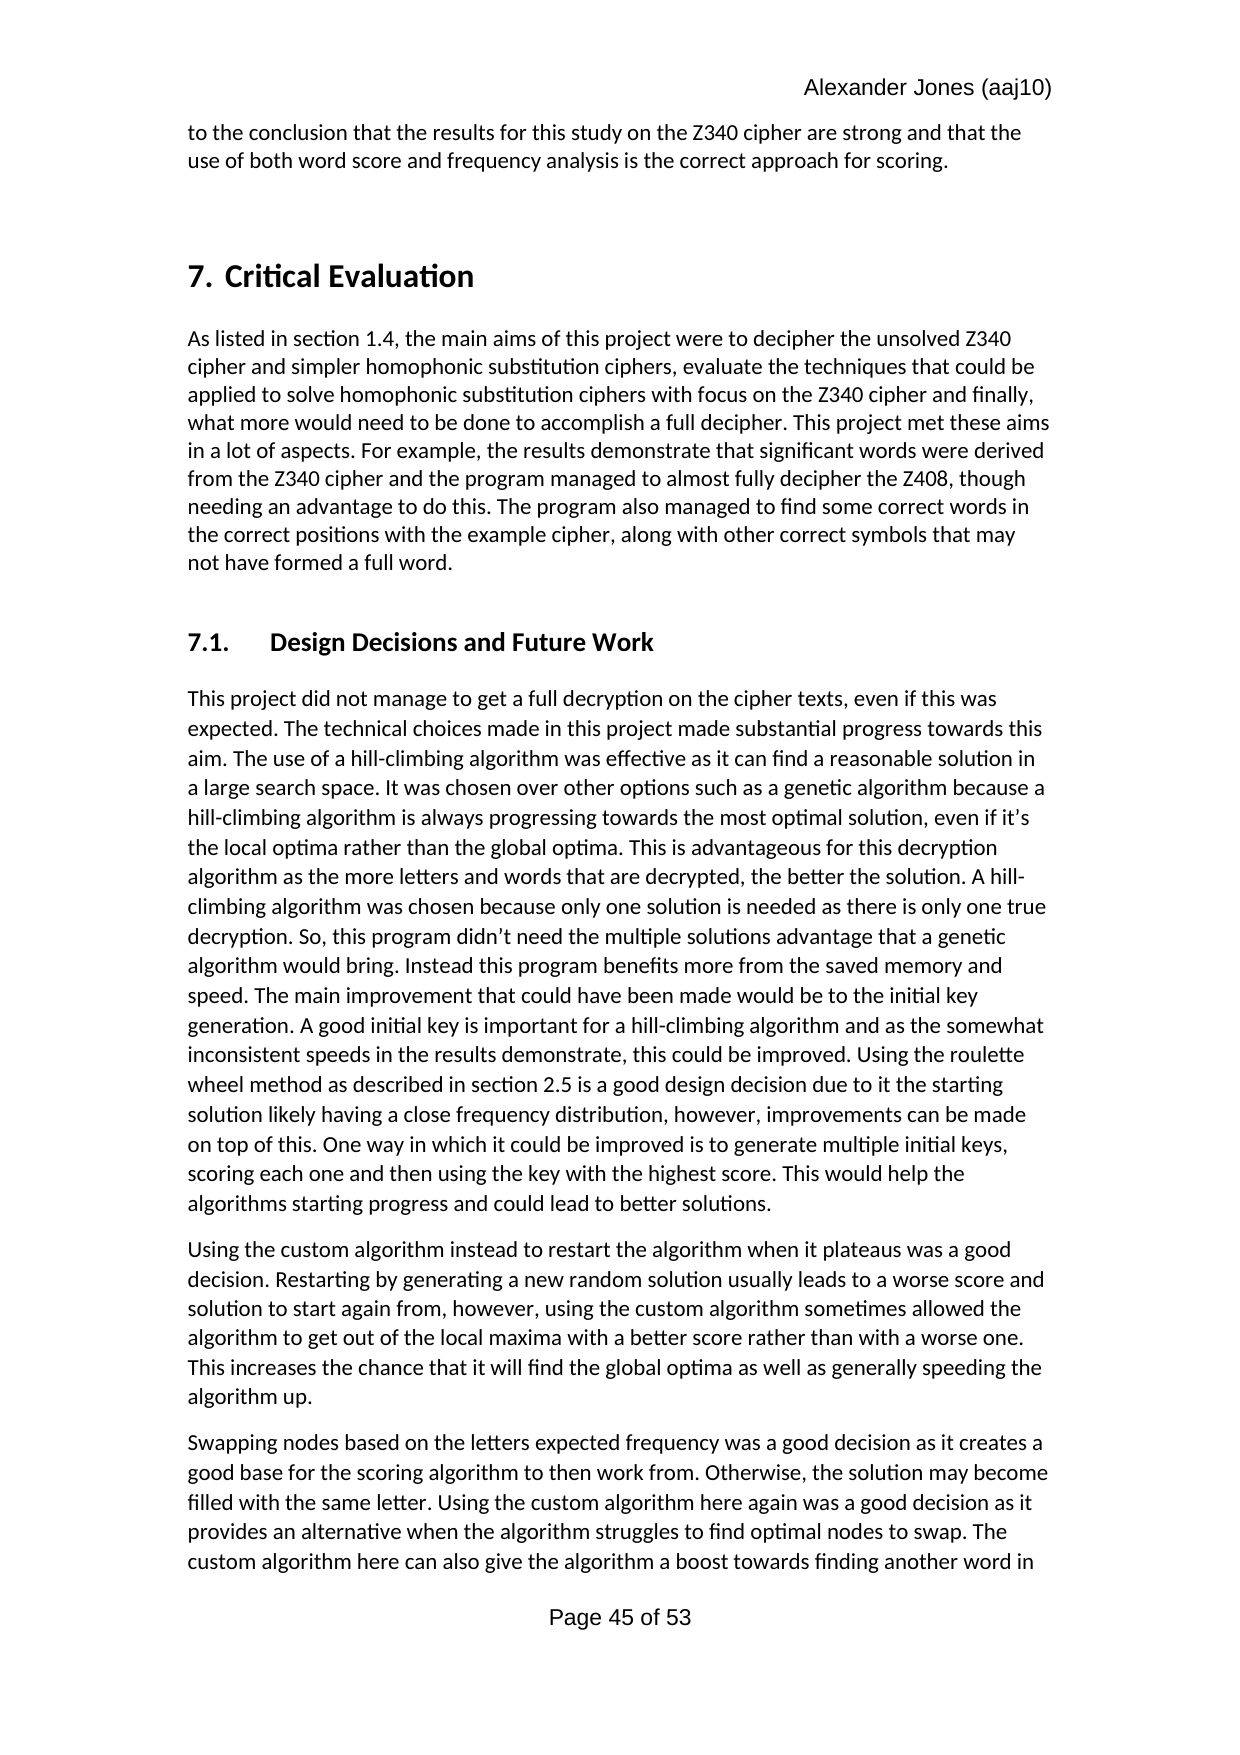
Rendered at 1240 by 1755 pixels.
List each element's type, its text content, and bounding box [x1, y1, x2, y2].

subtitle Design Decisions and Future Work [187, 625, 1052, 658]
text As listed in section 1.4, the main aims of this project were to decipher the unsolved Z340 cipher and simpler homophonic substitution ciphers, evaluate the techniques that could be applied to solve homophonic substitution ciphers with focus on the Z340 cipher and finally, what more would need to be done to accomplish a full decipher. This project met these aims in a lot of aspects. For example, the results demonstrate that significant words were derived from the Z340 cipher and the program managed to almost fully decipher the Z408, though needing an advantage to do this. The program also managed to find some correct words in the correct positions with the example cipher, along with other correct symbols that may not have formed a full word. [187, 324, 1052, 576]
text Swapping nodes based on the letters expected frequency was a good decision as it creates a good base for the scoring algorithm to then work from. Otherwise, the solution may become filled with the same letter. Using the custom algorithm here again was a good decision as it provides an alternative when the algorithm struggles to find optimal nodes to swap. The custom algorithm here can also give the algorithm a boost towards finding another word in [187, 1428, 1052, 1575]
text Using the custom algorithm instead to restart the algorithm when it plateaus was a good decision. Restarting by generating a new random solution usually leads to a worse score and solution to start again from, however, using the custom algorithm sometimes allowed the algorithm to get out of the local maxima with a better score rather than with a worse one. This increases the chance that it will find the global optima as well as generally speeding the algorithm up. [187, 1235, 1052, 1410]
subtitle Critical Evaluation [187, 255, 1052, 296]
text This project did not manage to get a full decryption on the cipher texts, even if this was expected. The technical choices made in this project made substantial progress towards this aim. The use of a hill-climbing algorithm was effective as it can find a reasonable solution in a large search space. It was chosen over other options such as a genetic algorithm because a hill-climbing algorithm is always progressing towards the most optimal solution, even if it’s the local optima rather than the global optima. This is advantageous for this decryption algorithm as the more letters and words that are decrypted, the better the solution. A hill-climbing algorithm was chosen because only one solution is needed as there is only one true decryption. So, this program didn’t need the multiple solutions advantage that a genetic algorithm would bring. Instead this program benefits more from the saved memory and speed. The main improvement that could have been made would be to the initial key generation. A good initial key is important for a hill-climbing algorithm and as the somewhat inconsistent speeds in the results demonstrate, this could be improved. Using the roulette wheel method as described in section 2.5 is a good design decision due to it the starting solution likely having a close frequency distribution, however, improvements can be made on top of this. One way in which it could be improved is to generate multiple initial keys, scoring each one and then using the key with the highest score. This would help the algorithms starting progress and could lead to better solutions. [187, 684, 1052, 1217]
text to the conclusion that the results for this study on the Z340 cipher are strong and that the use of both word score and frequency analysis is the correct approach for scoring. [187, 118, 1052, 174]
